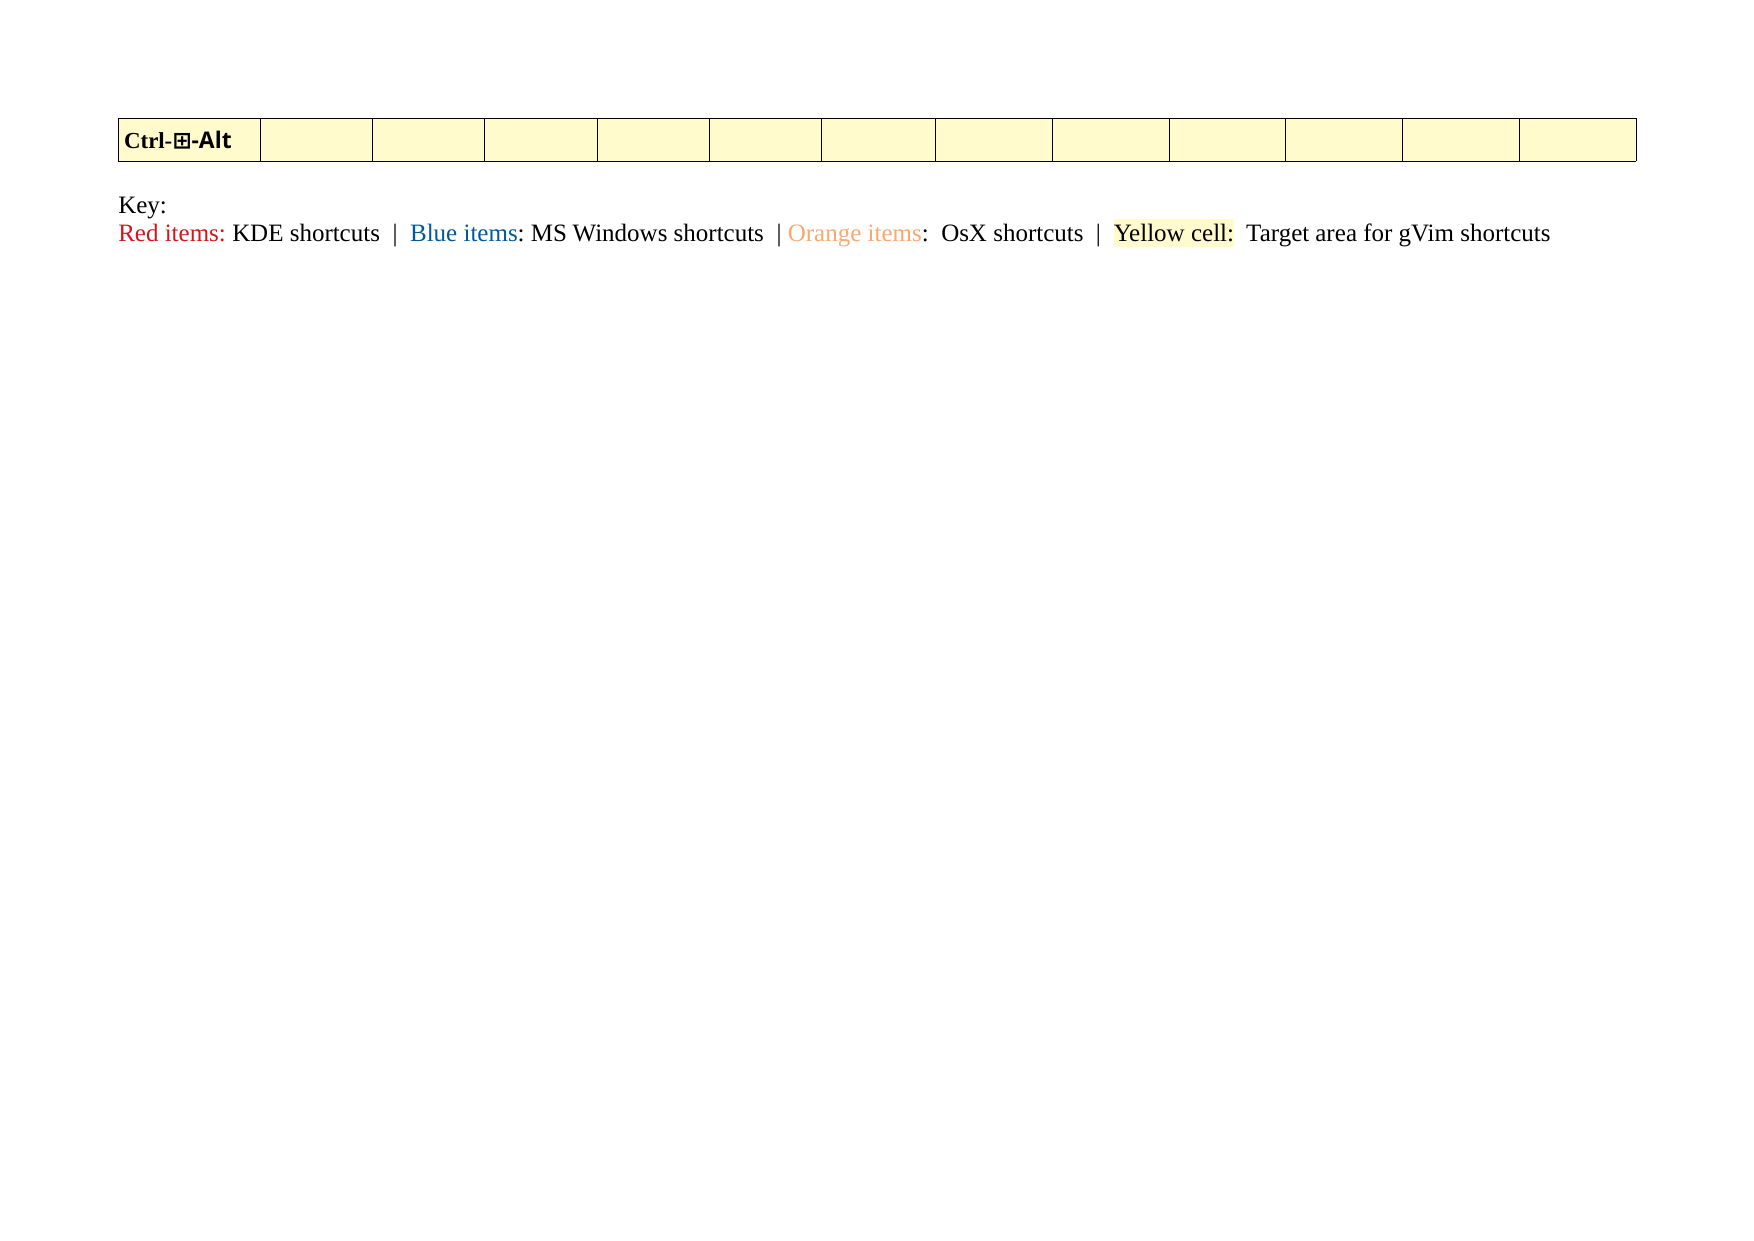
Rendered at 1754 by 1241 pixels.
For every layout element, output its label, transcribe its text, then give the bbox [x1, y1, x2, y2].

table_cell [936, 119, 1052, 161]
table_cell [822, 119, 935, 161]
table_cell [261, 119, 372, 161]
table_cell [373, 119, 484, 161]
table_cell [1053, 119, 1169, 161]
table_cell Ctrl-⊞-Alt [119, 119, 260, 161]
table_cell [1170, 119, 1285, 161]
table_cell [1403, 119, 1519, 161]
table_cell [1286, 119, 1402, 161]
table_cell [598, 119, 709, 161]
text Key: Red items: KDE shortcuts | Blue items: MS Windows shortcuts | Orange items: OsX shortcuts | Yellow cell: Target area for gVim shortcuts [118, 190, 1636, 247]
table_cell [1520, 119, 1636, 161]
table_cell [710, 119, 821, 161]
table_cell [485, 119, 597, 161]
